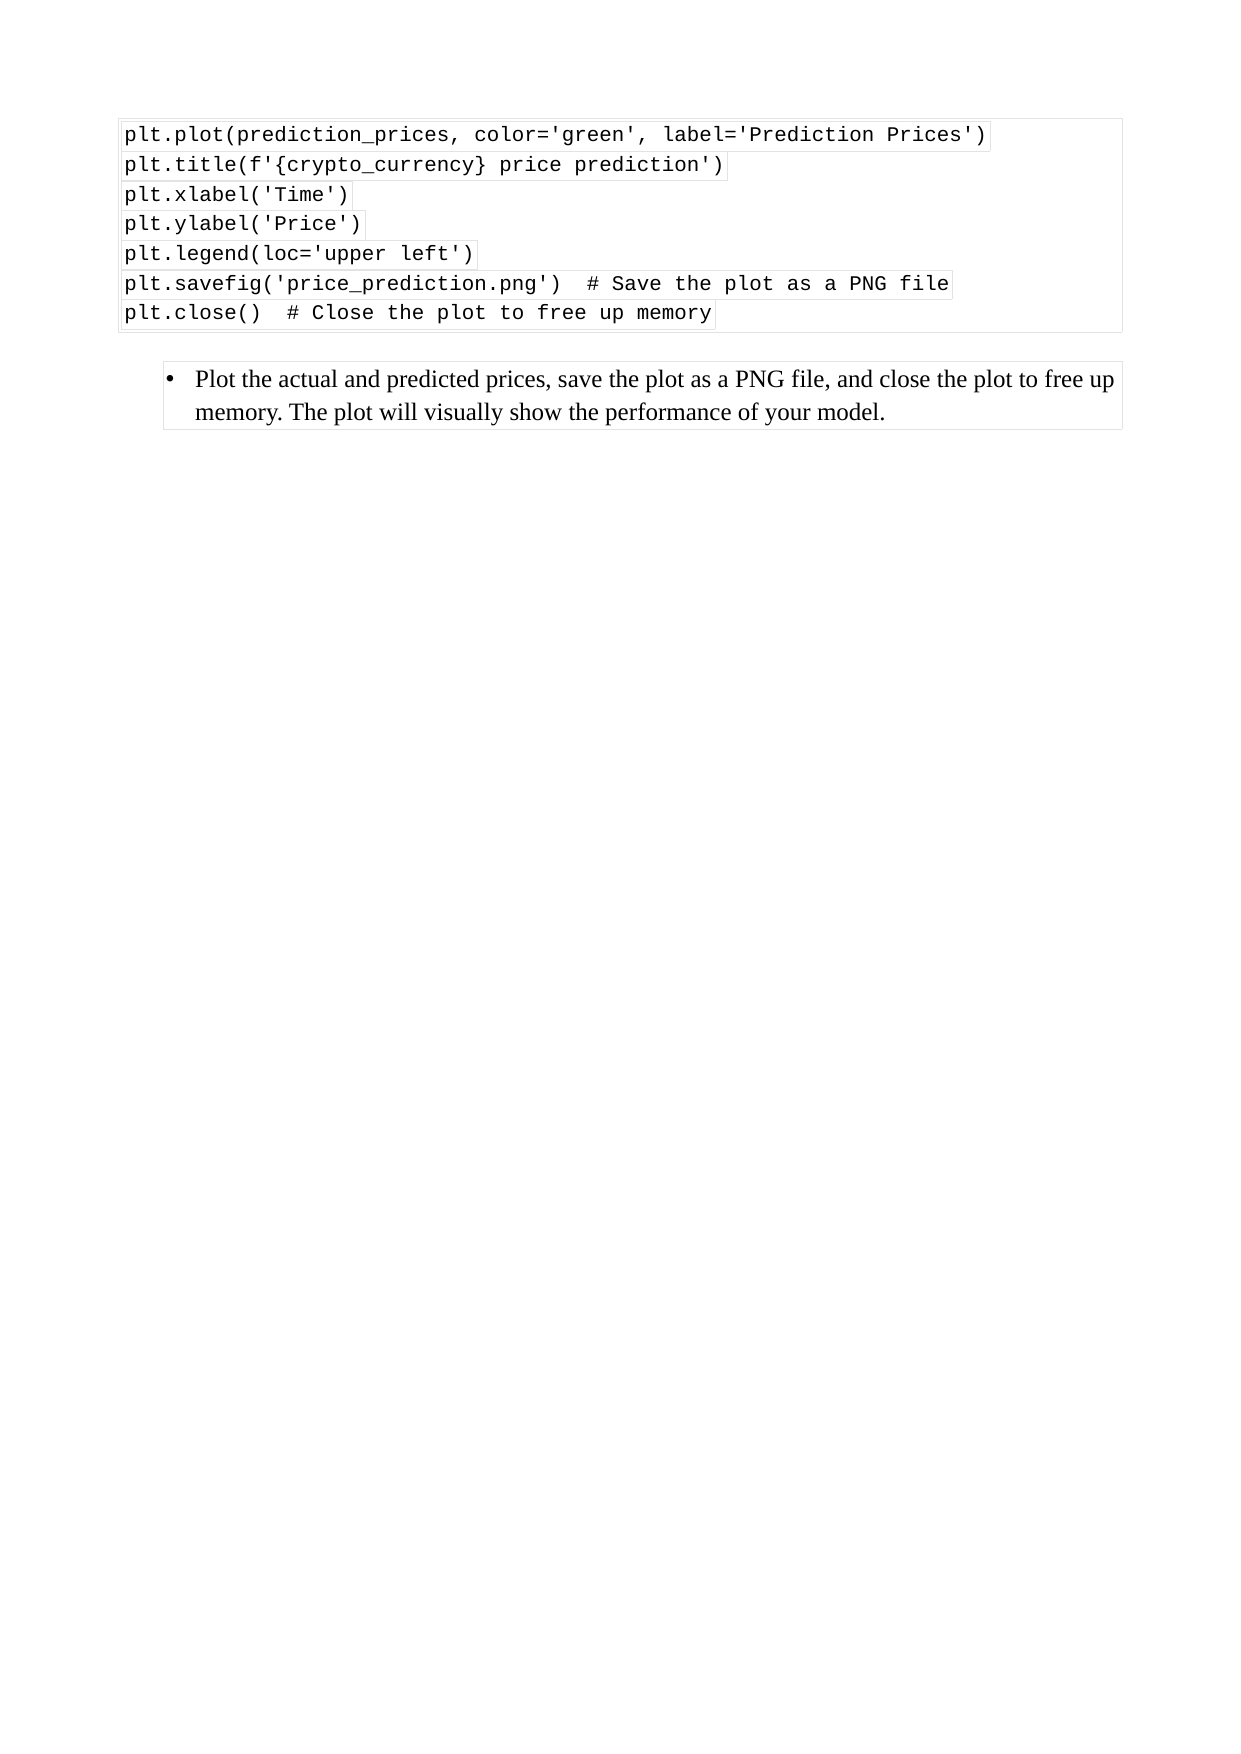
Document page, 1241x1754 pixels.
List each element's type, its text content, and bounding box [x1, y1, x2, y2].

text plt.xlabel('Time') [122, 182, 352, 207]
text plt.title(f'{crypto_currency} price prediction') [122, 148, 1122, 177]
text plt.legend(loc='upper left') [122, 241, 477, 267]
text plt.ylabel('Price') [353, 207, 1122, 237]
text [353, 177, 1122, 207]
text plt.legend(loc='upper left') [366, 237, 1122, 267]
text plt.savefig('price_prediction.png') # Save the plot as a PNG file [478, 267, 1122, 296]
text plt.close() # Close the plot to free up memory [119, 296, 1122, 332]
text plt.ylabel('Price') [122, 211, 365, 237]
text plt.savefig('price_prediction.png') # Save the plot as a PNG file [122, 271, 952, 296]
list Plot the actual and predicted prices, save the plot as a PNG file, and close the plot to free up memory. The plot will visually show the performance of your model. [164, 362, 1122, 429]
text plt.plot(prediction_prices, color='green', label='Prediction Prices') [119, 119, 1122, 148]
